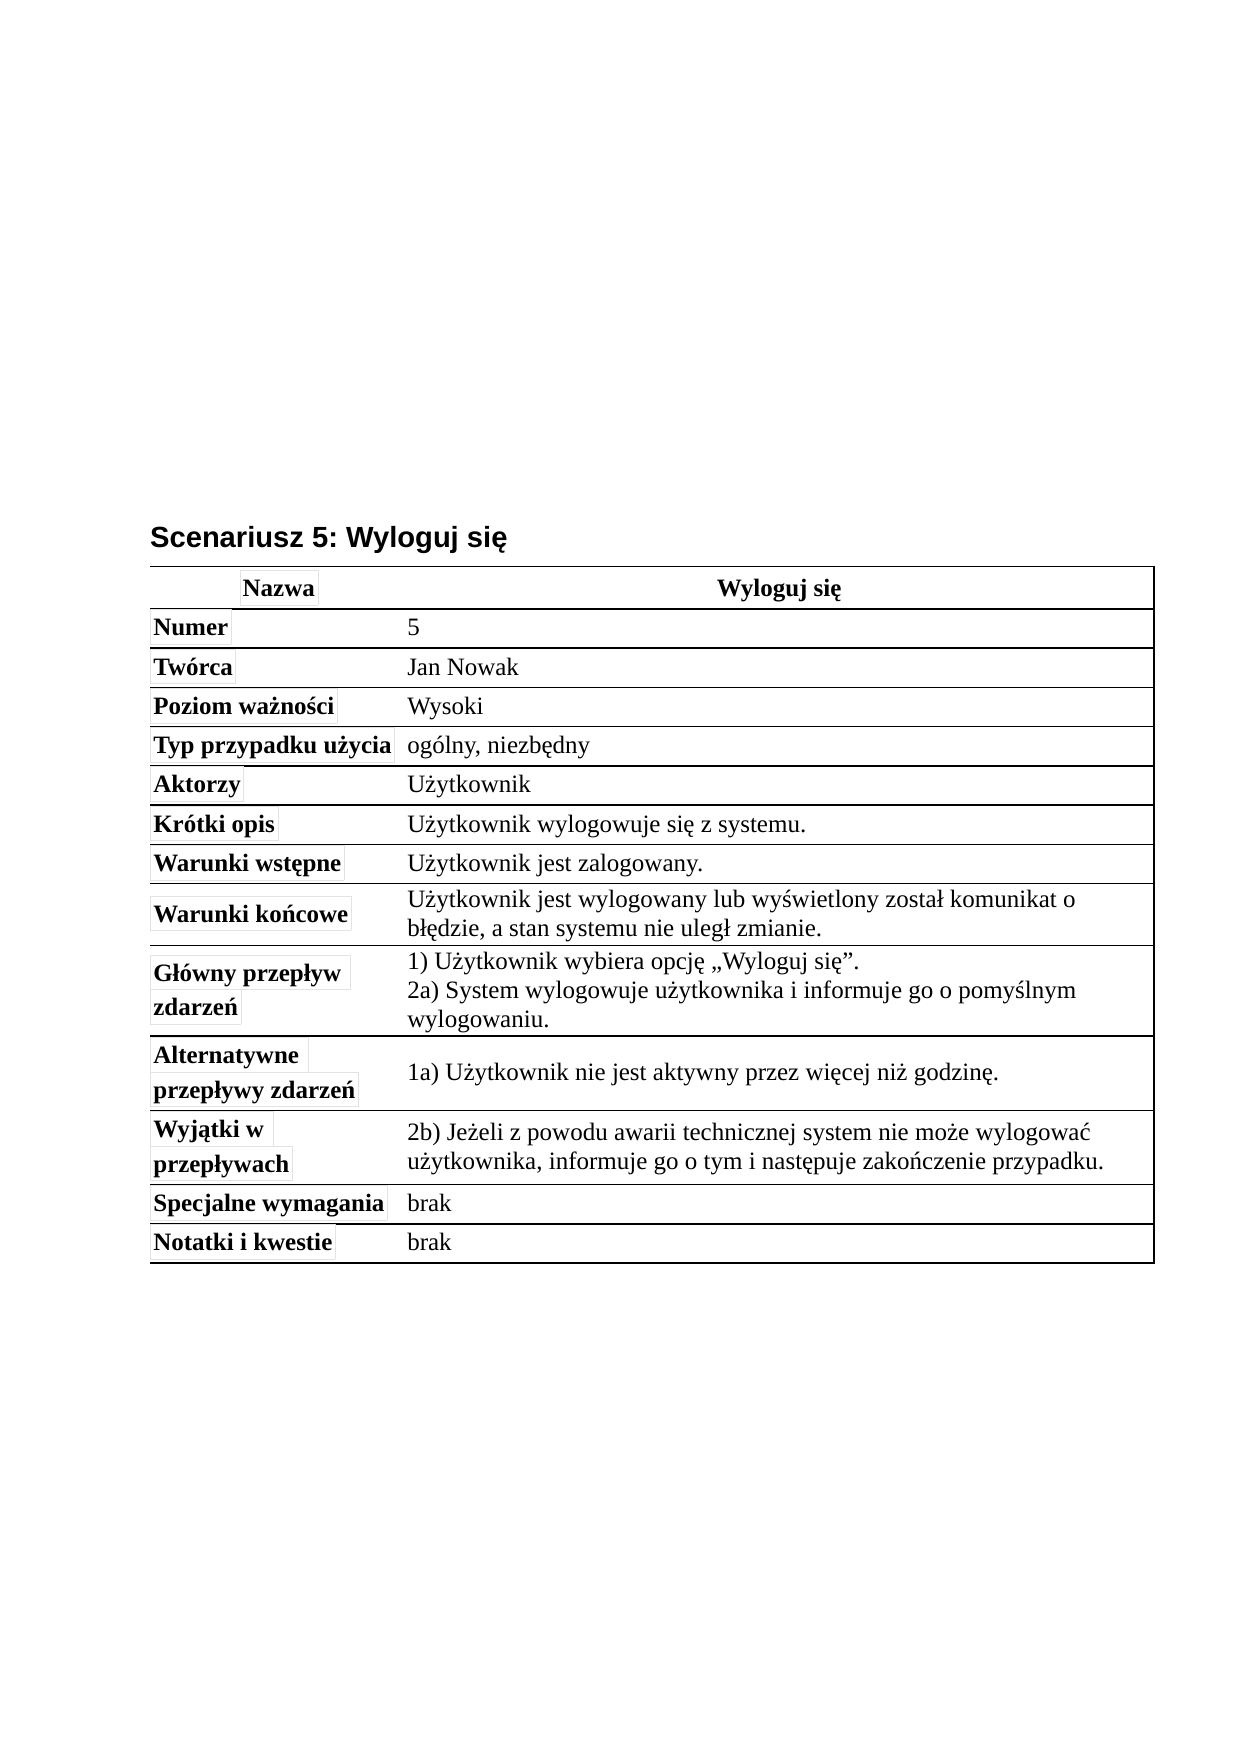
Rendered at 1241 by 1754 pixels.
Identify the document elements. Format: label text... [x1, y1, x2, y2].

table_cell Użytkownik [407, 767, 1153, 804]
table_cell brak [407, 1185, 1153, 1223]
table_cell brak [407, 1225, 1153, 1262]
table_cell Twórca [150, 649, 407, 686]
table_header Wyloguj się [407, 567, 1153, 608]
table_cell Typ przypadku użycia [150, 727, 407, 765]
table_cell 5 [407, 610, 1153, 647]
table_cell Poziom ważności [150, 688, 407, 726]
table_cell 1a) Użytkownik nie jest aktywny przez więcej niż godzinę. [407, 1037, 1153, 1109]
table_header Nazwa [150, 567, 407, 608]
table_cell 2b) Jeżeli z powodu awarii technicznej system nie może wylogować użytkownika, informuje go o tym i następuje zakończenie przypadku. [407, 1111, 1153, 1183]
table_cell 1) Użytkownik wybiera opcję „Wyloguj się”. 2a) System wylogowuje użytkownika i informuje go o pomyślnym wylogowaniu. [407, 946, 1153, 1035]
table_cell Wysoki [407, 688, 1153, 726]
table_cell Użytkownik jest wylogowany lub wyświetlony został komunikat o błędzie, a stan systemu nie uległ zmianie. [407, 884, 1153, 945]
table_cell Numer [150, 610, 407, 647]
table_cell Notatki i kwestie [150, 1225, 407, 1262]
table_cell Użytkownik jest zalogowany. [407, 845, 1153, 883]
table_cell Główny przepływ zdarzeń [150, 946, 407, 1035]
table_cell Jan Nowak [407, 649, 1153, 686]
table_cell Warunki wstępne [150, 845, 407, 883]
table_cell Alternatywne przepływy zdarzeń [150, 1037, 407, 1109]
table_cell Krótki opis [150, 806, 407, 843]
table_cell Wyjątki w przepływach [150, 1111, 407, 1183]
subtitle Scenariusz 5: Wyloguj się [150, 519, 1090, 553]
table_cell Specjalne wymagania [150, 1185, 407, 1223]
table_cell Aktorzy [150, 767, 407, 804]
table_cell ogólny, niezbędny [407, 727, 1153, 765]
table_cell Użytkownik wylogowuje się z systemu. [407, 806, 1153, 843]
table_cell Warunki końcowe [150, 884, 407, 945]
